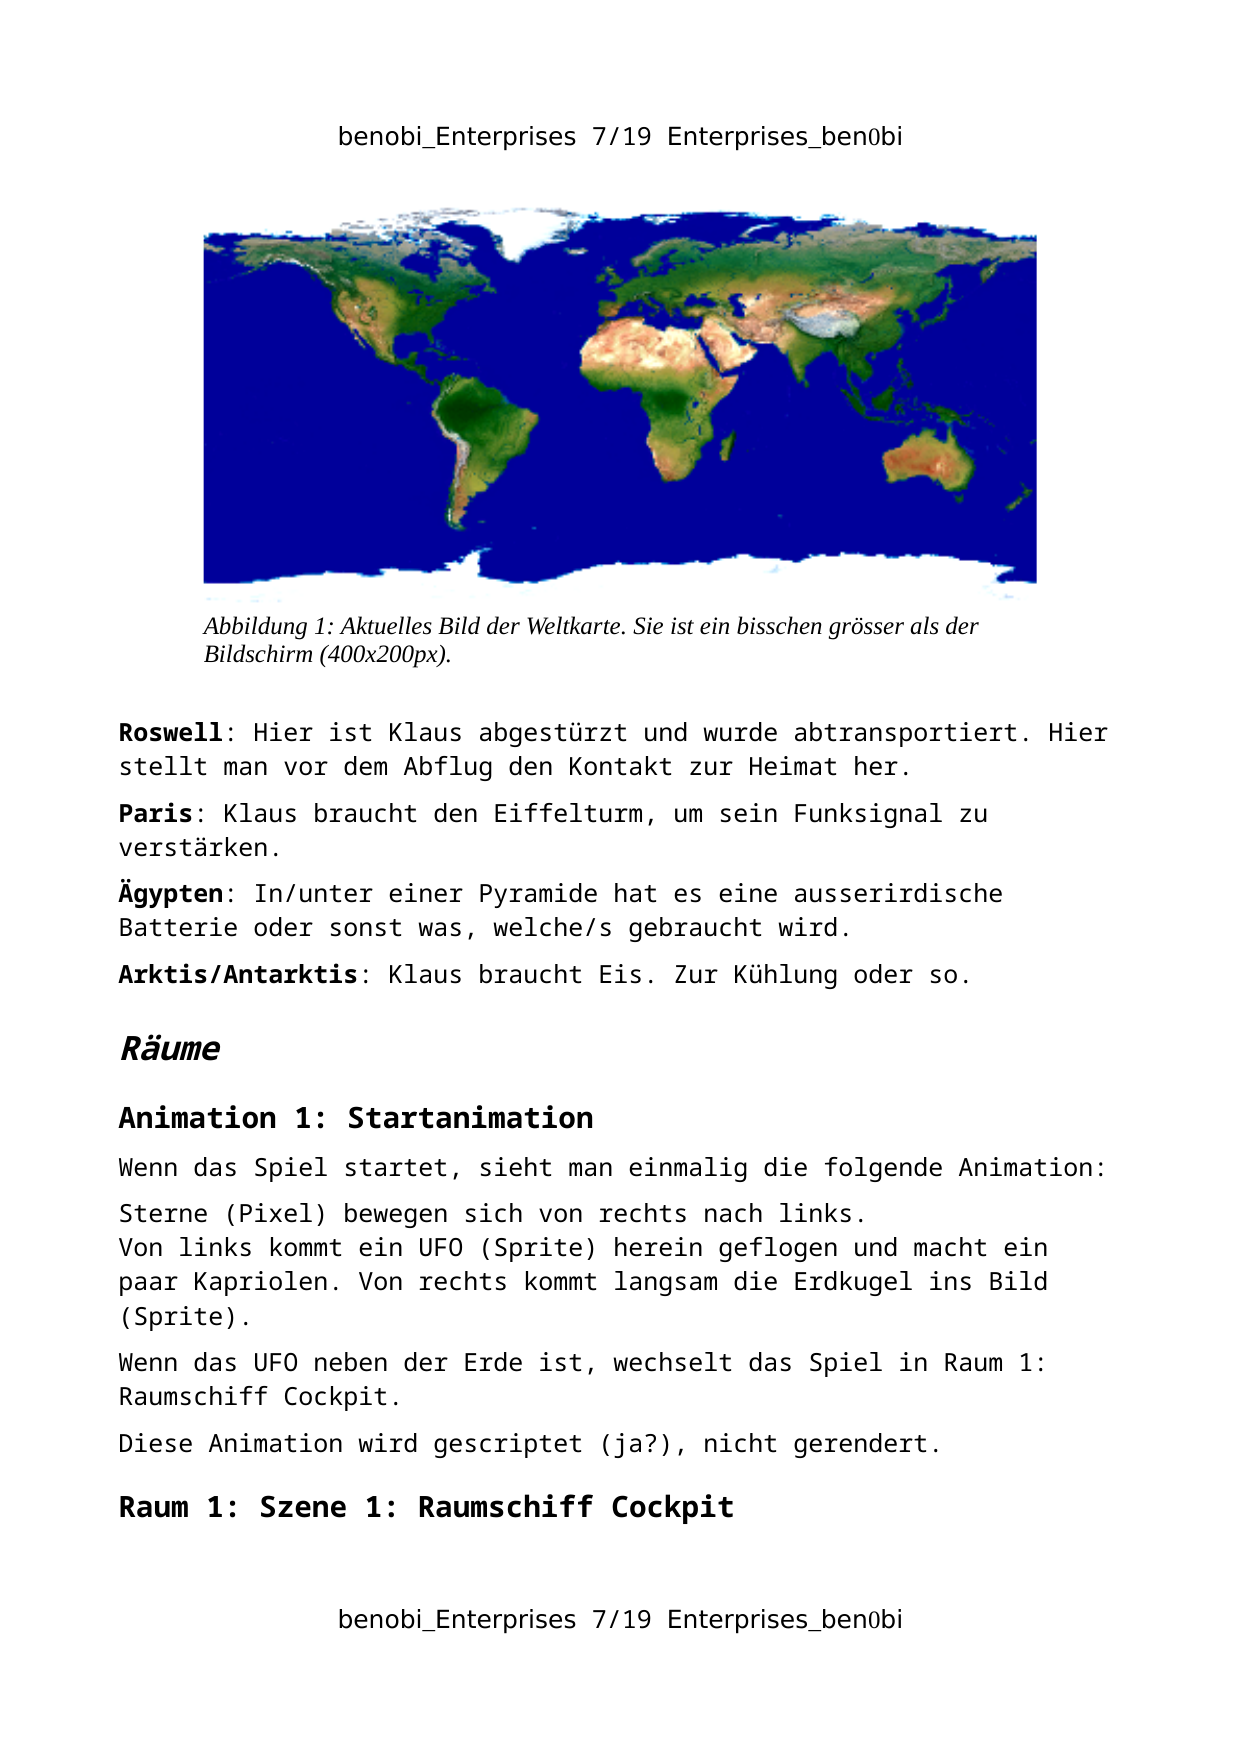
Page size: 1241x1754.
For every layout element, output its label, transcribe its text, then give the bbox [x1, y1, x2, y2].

text Paris: Klaus braucht den Eiffelturm, um sein Funksignal zu verstärken. [118, 795, 1122, 863]
subtitle Räume [118, 1024, 1122, 1070]
text Sterne (Pixel) bewegen sich von rechts nach links. Von links kommt ein UFO (Sprite) herein geflogen und macht ein paar Kapriolen. Von rechts kommt langsam die Erdkugel ins Bild (Sprite). [118, 1196, 1122, 1332]
text Arktis/Antarktis: Klaus braucht Eis. Zur Kühlung oder so. [118, 957, 1122, 991]
subtitle Raum 1: Szene 1: Raumschiff Cockpit [118, 1486, 1122, 1526]
text Abbildung 1: Aktuelles Bild der Weltkarte. Sie ist ein bisschen grösser als der Bildschirm (400x200px). [203, 611, 1037, 668]
text Diese Animation wird gescriptet (ja?), nicht gerendert. [118, 1425, 1122, 1459]
text Ägypten: In/unter einer Pyramide hat es eine ausserirdische Batterie oder sonst was, welche/s gebraucht wird. [118, 876, 1122, 944]
text Roswell: Hier ist Klaus abgestürzt und wurde abtransportiert. Hier stellt man vor dem Abflug den Kontakt zur Heimat her. [118, 715, 1122, 783]
text Wenn das Spiel startet, sieht man einmalig die folgende Animation: [118, 1149, 1122, 1183]
picture [203, 194, 1037, 611]
text Wenn das UFO neben der Erde ist, wechselt das Spiel in Raum 1: Raumschiff Cockpit. [118, 1345, 1122, 1413]
subtitle Animation 1: Startanimation [118, 1097, 1122, 1137]
